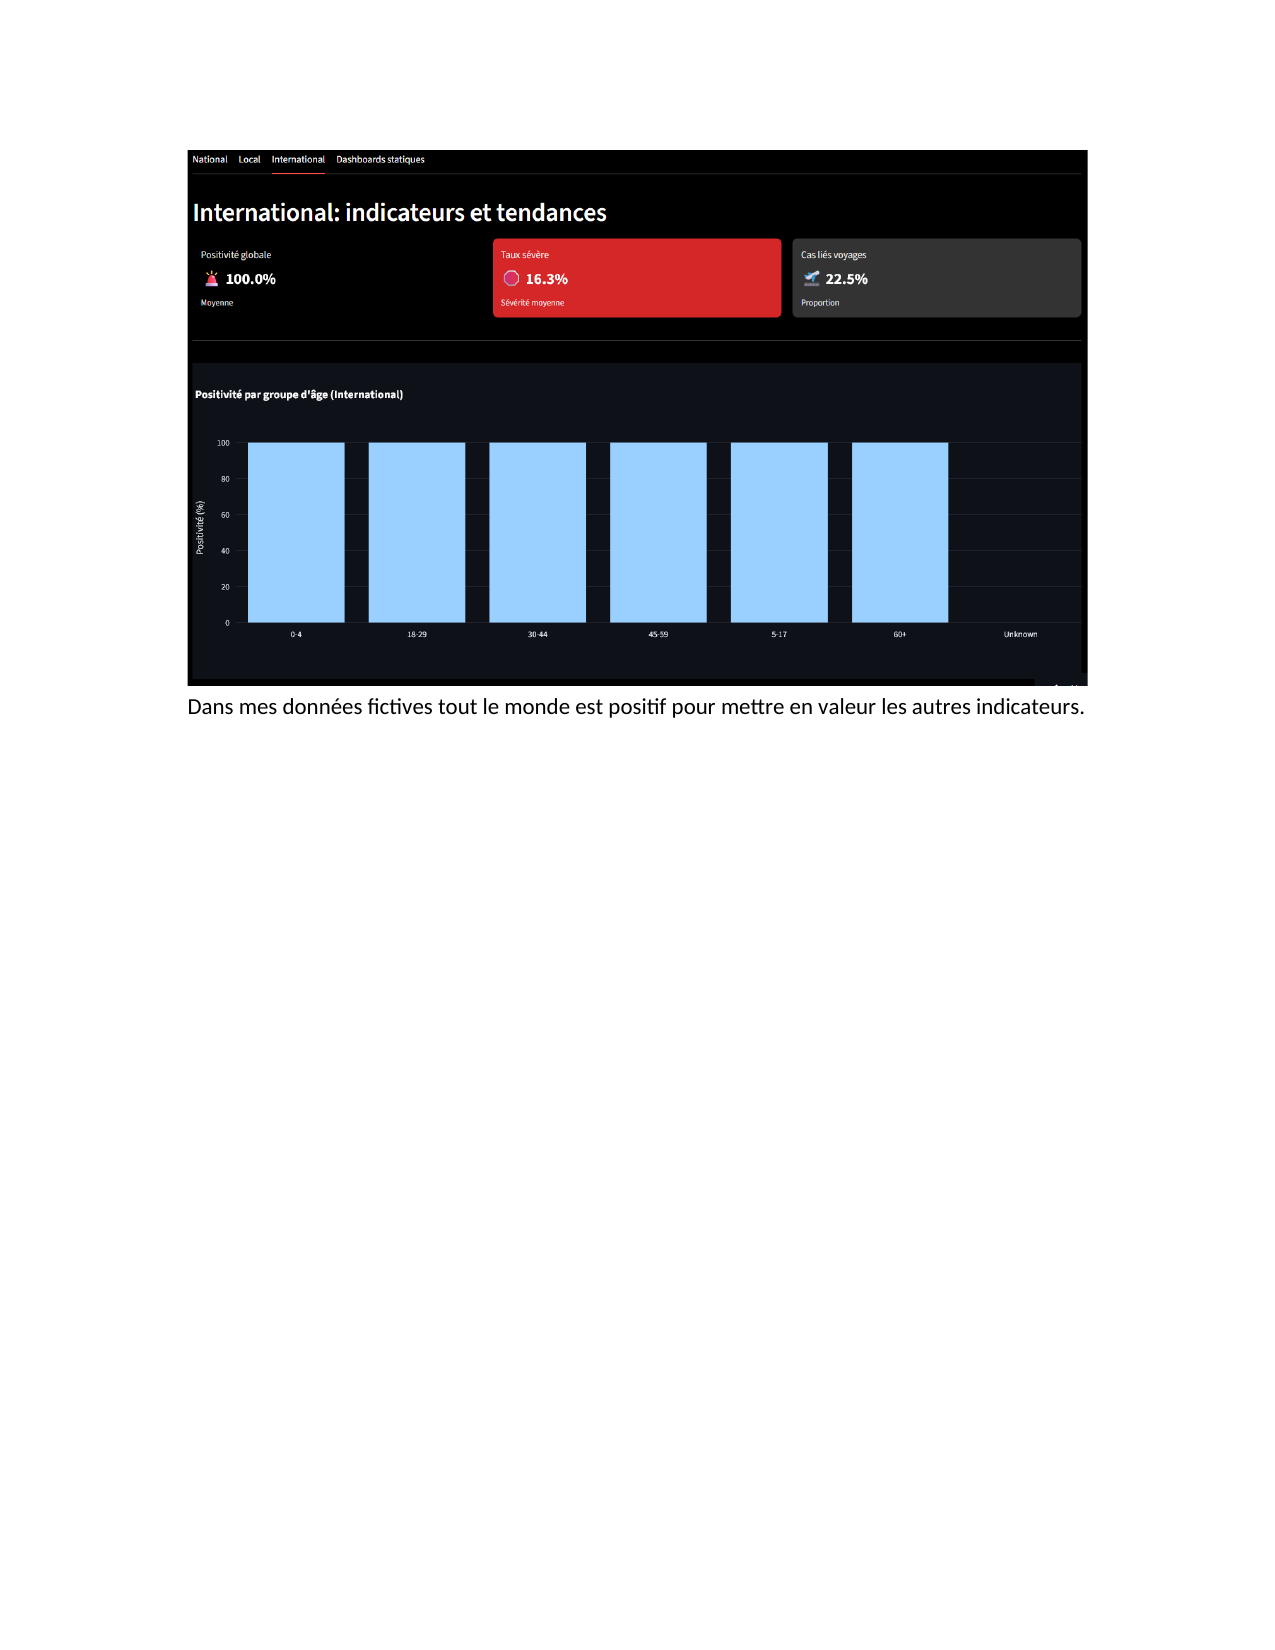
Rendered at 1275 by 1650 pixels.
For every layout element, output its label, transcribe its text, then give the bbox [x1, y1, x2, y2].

text Dans mes données fictives tout le monde est positif pour mettre en valeur les autres indicateurs. [187, 692, 1087, 721]
